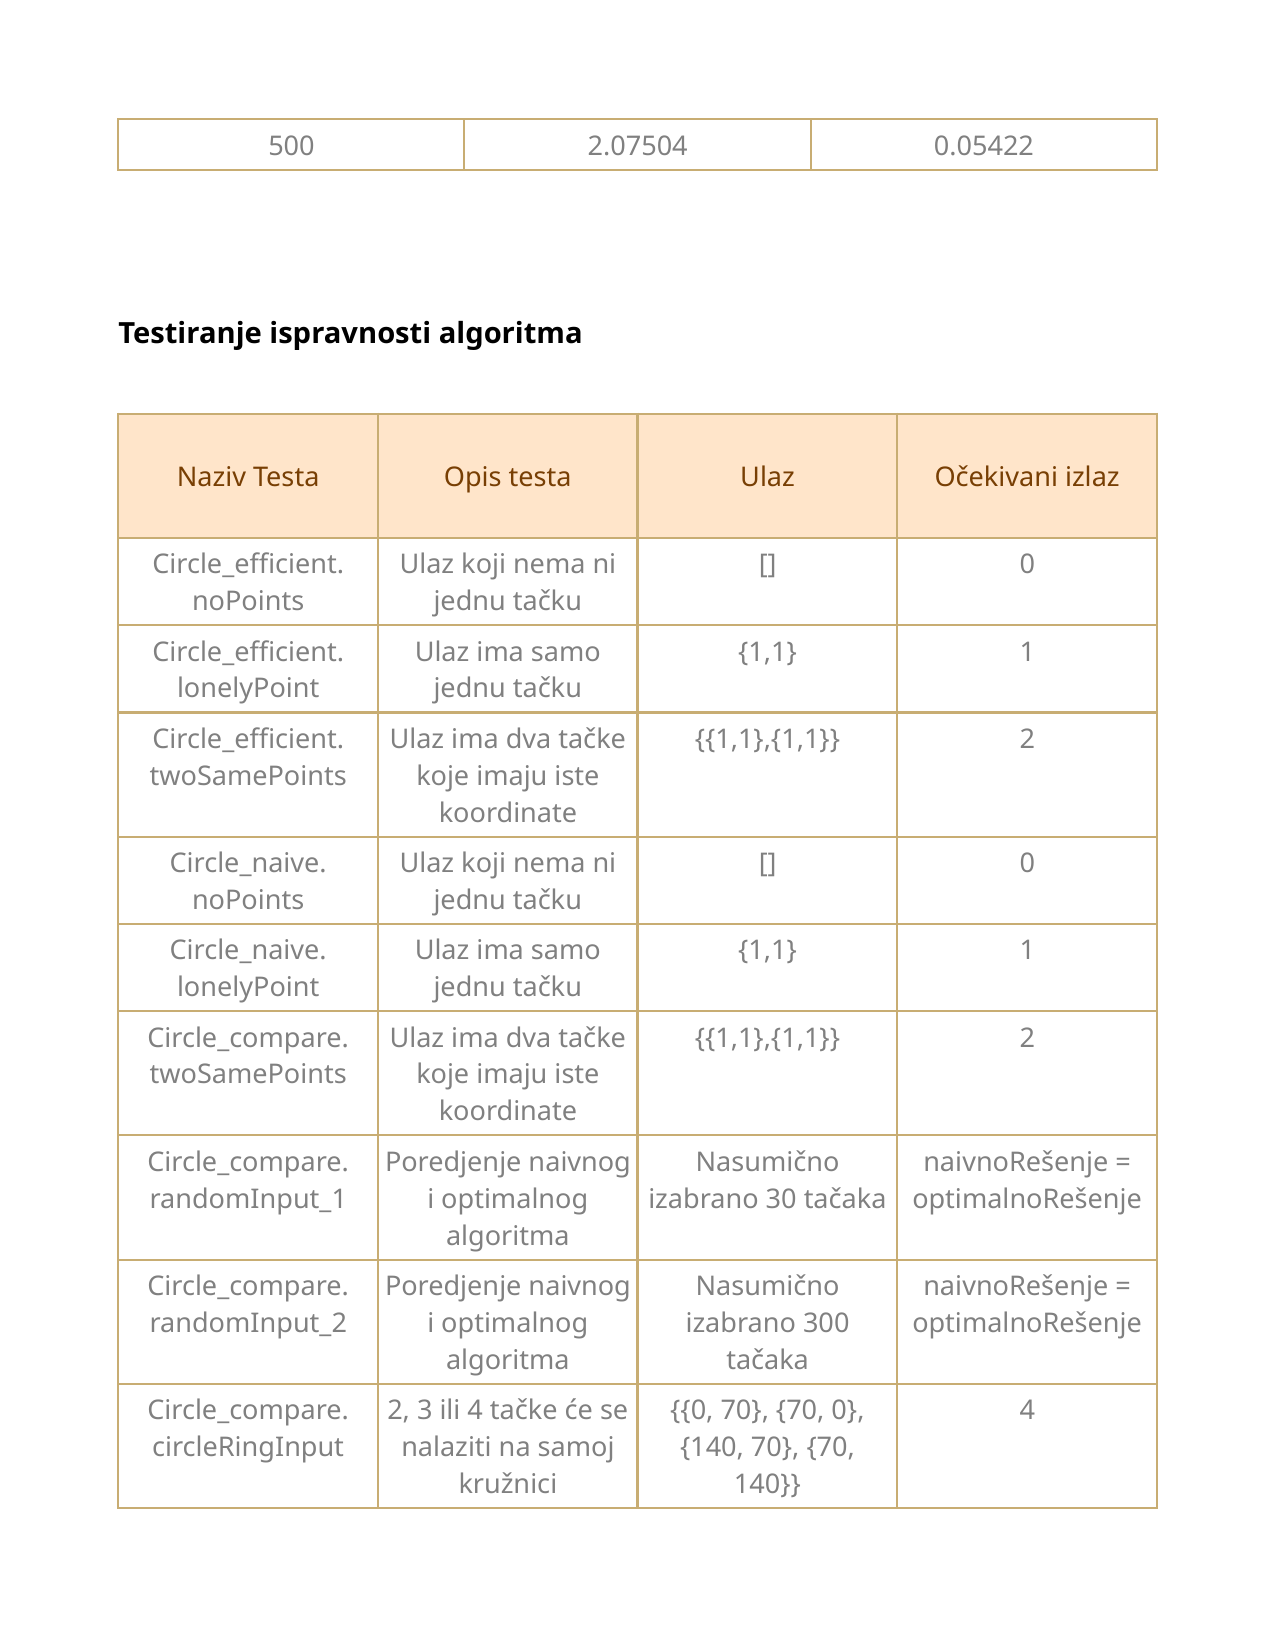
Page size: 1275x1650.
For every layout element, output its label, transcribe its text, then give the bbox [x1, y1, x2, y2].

table_cell Circle_efficient. noPoints [119, 539, 377, 624]
table_cell {1,1} [639, 925, 896, 1010]
table_cell Circle_efficient. lonelyPoint [119, 626, 377, 711]
table_cell 500 [119, 120, 463, 168]
table_cell {1,1} [639, 626, 896, 711]
table_header Naziv Testa [119, 415, 377, 537]
table_cell [] [639, 838, 896, 923]
table_cell 0.05422 [812, 120, 1156, 168]
table_cell Circle_naive. noPoints [119, 838, 377, 923]
table_cell {{1,1},{1,1}} [639, 714, 896, 836]
table_cell {{0, 70}, {70, 0}, {140, 70}, {70, 140}} [639, 1385, 896, 1507]
table_cell 1 [898, 925, 1156, 1010]
table_cell Ulaz ima samo jednu tačku [379, 626, 636, 711]
table_cell Circle_efficient. twoSamePoints [119, 714, 377, 836]
table_cell 2, 3 ili 4 tačke će se nalaziti na samoj kružnici [379, 1385, 636, 1507]
table_cell Circle_compare. circleRingInput [119, 1385, 377, 1507]
table_cell Ulaz koji nema ni jednu tačku [379, 838, 636, 923]
table_cell Nasumično izabrano 300 tačaka [639, 1261, 896, 1383]
table_cell 0 [898, 838, 1156, 923]
table_cell {{1,1},{1,1}} [639, 1012, 896, 1134]
table_cell Ulaz koji nema ni jednu tačku [379, 539, 636, 624]
table_header Opis testa [379, 415, 636, 537]
table_cell 0 [898, 539, 1156, 624]
table_cell Ulaz ima dva tačke koje imaju iste koordinate [379, 1012, 636, 1134]
table_cell 2 [898, 714, 1156, 836]
table_cell Circle_naive. lonelyPoint [119, 925, 377, 1010]
table_cell Nasumično izabrano 30 tačaka [639, 1136, 896, 1258]
table_cell Ulaz ima samo jednu tačku [379, 925, 636, 1010]
table_header Očekivani izlaz [898, 415, 1156, 537]
table_cell Circle_compare. randomInput_1 [119, 1136, 377, 1258]
table_cell 1 [898, 626, 1156, 711]
table_header Ulaz [639, 415, 896, 537]
table_cell Ulaz ima dva tačke koje imaju iste koordinate [379, 714, 636, 836]
table_cell 4 [898, 1385, 1156, 1507]
table_cell Circle_compare. randomInput_2 [119, 1261, 377, 1383]
table_cell Circle_compare. twoSamePoints [119, 1012, 377, 1134]
text Testiranje ispravnosti algoritma [118, 312, 1157, 352]
table_cell naivnoRešenje = optimalnoRešenje [898, 1136, 1156, 1258]
table_cell Poredjenje naivnog i optimalnog algoritma [379, 1136, 636, 1258]
table_cell naivnoRešenje = optimalnoRešenje [898, 1261, 1156, 1383]
table_cell [] [639, 539, 896, 624]
table_cell 2.07504 [465, 120, 810, 168]
table_cell 2 [898, 1012, 1156, 1134]
table_cell Poredjenje naivnog i optimalnog algoritma [379, 1261, 636, 1383]
